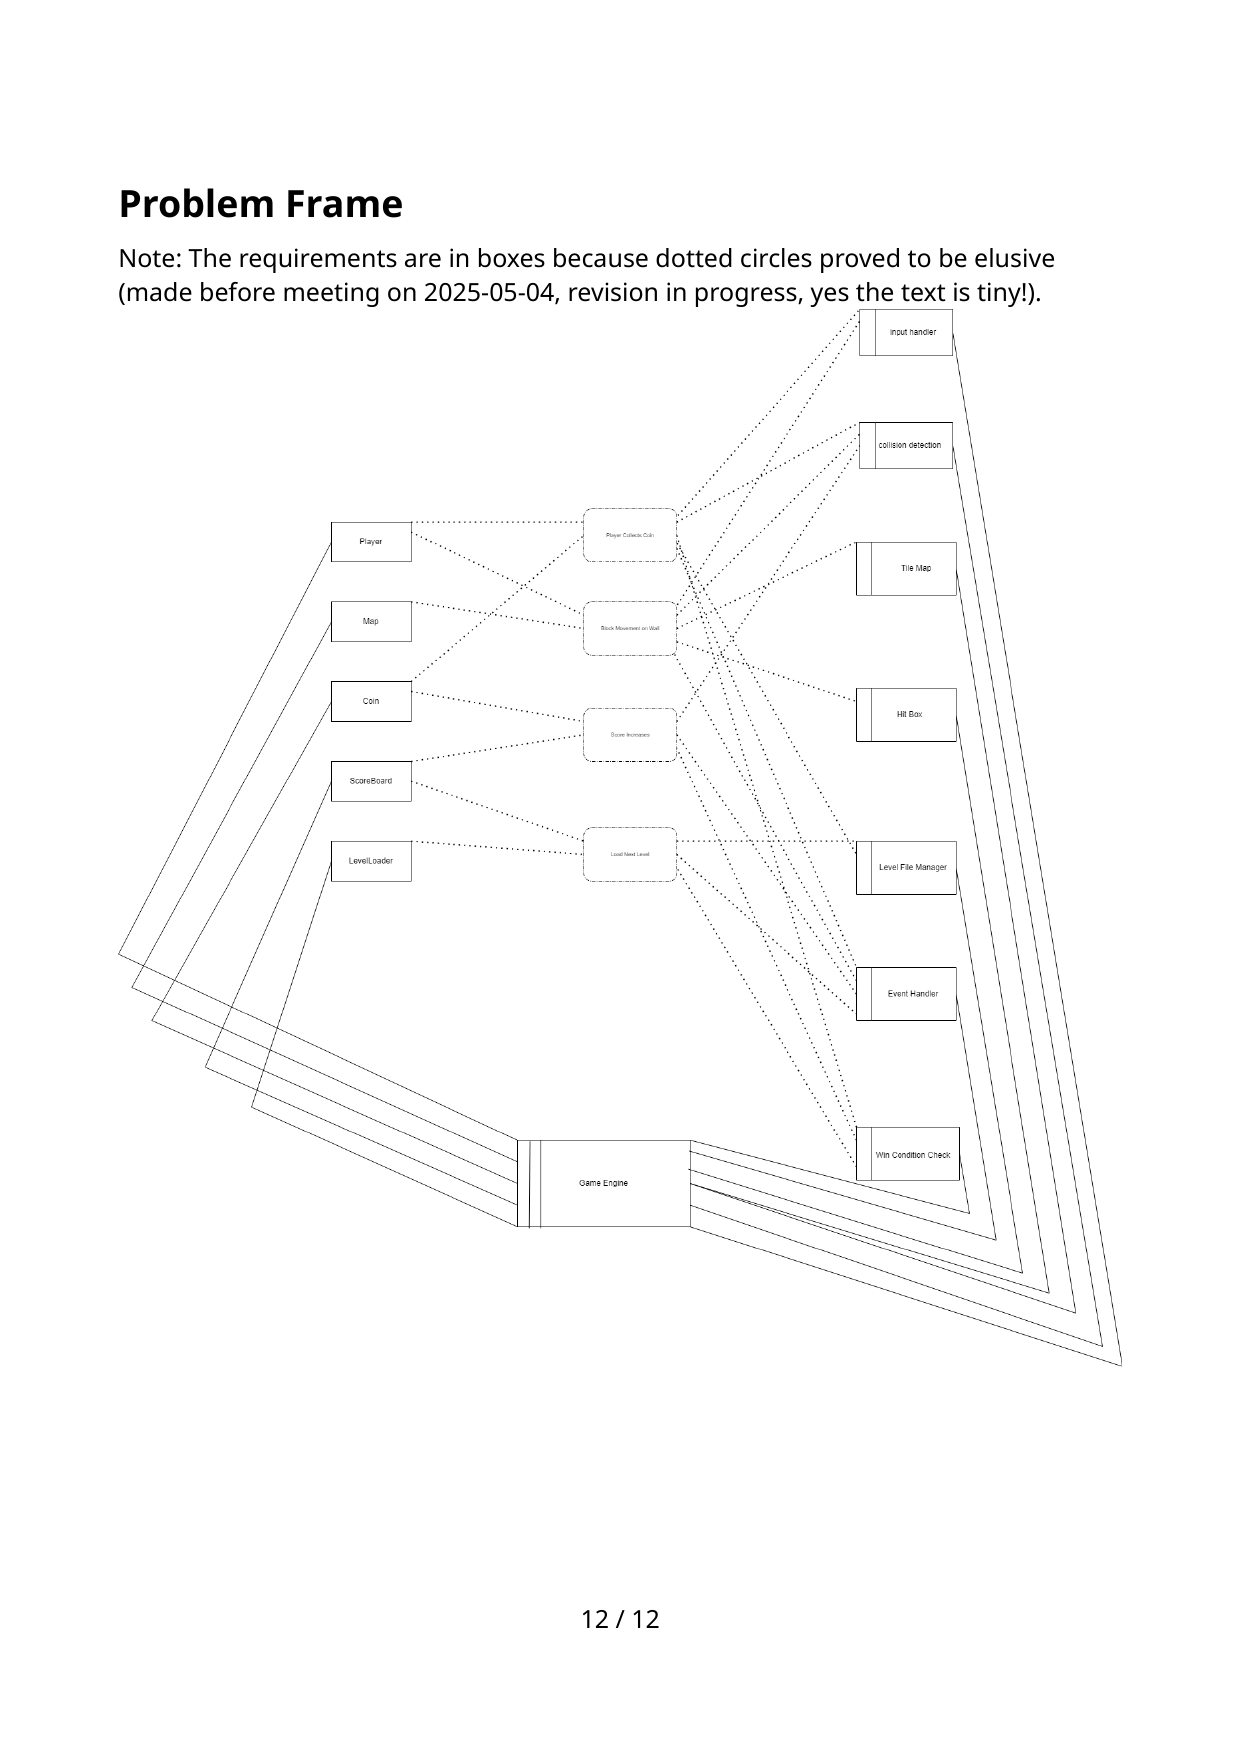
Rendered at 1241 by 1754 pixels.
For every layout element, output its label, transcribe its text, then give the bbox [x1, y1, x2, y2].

picture [118, 308, 1123, 1367]
text Note: The requirements are in boxes because dotted circles proved to be elusive (made before meeting on 2025-05-04, revision in progress, yes the text is tiny!). [118, 241, 1122, 308]
subtitle Problem Frame [118, 177, 1122, 228]
